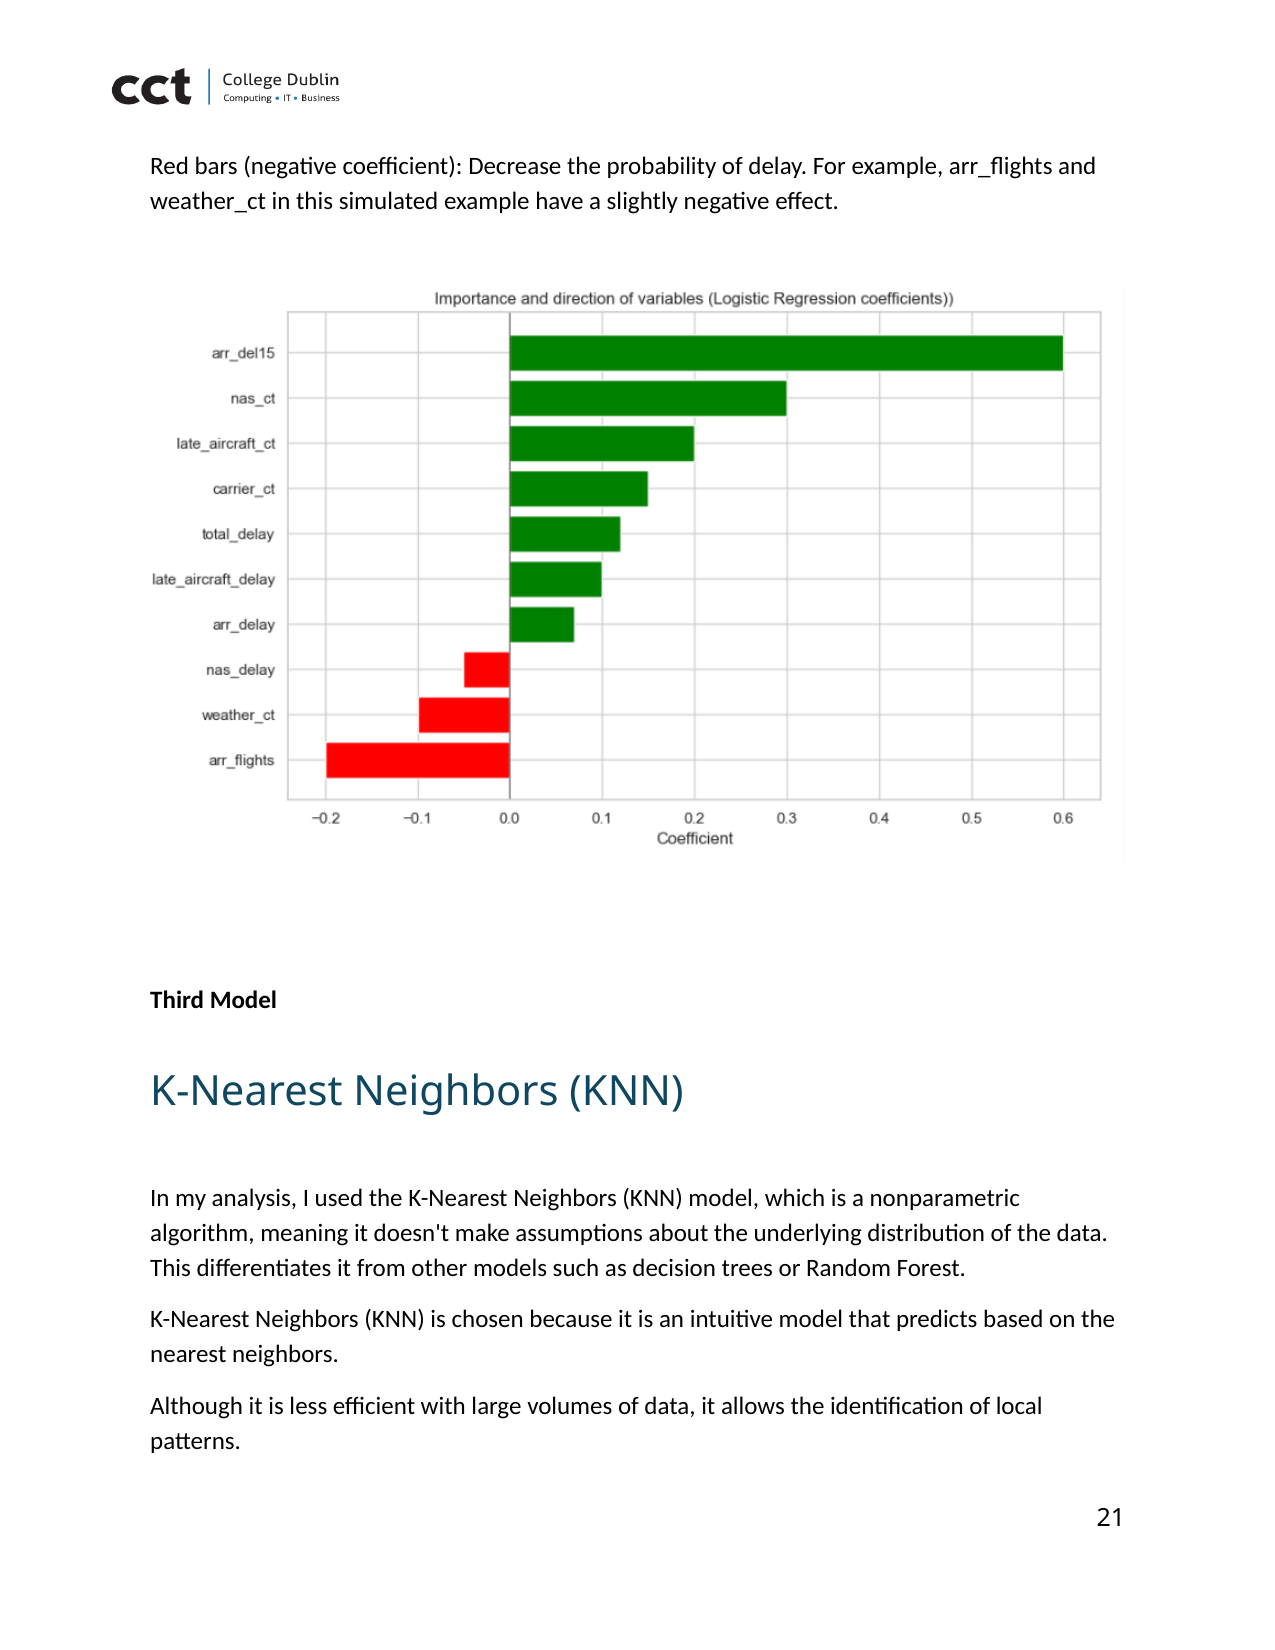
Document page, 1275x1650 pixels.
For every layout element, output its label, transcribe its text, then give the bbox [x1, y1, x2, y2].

text Red bars (negative coefficient): Decrease the probability of delay. For example, arr_flights and weather_ct in this simulated example have a slightly negative effect. [150, 150, 1125, 216]
subtitle K-Nearest Neighbors (KNN) [150, 1061, 1125, 1118]
text In my analysis, I used the K-Nearest Neighbors (KNN) model, which is a nonparametric algorithm, meaning it doesn't make assumptions about the underlying distribution of the data. This differentiates it from other models such as decision trees or Random Forest. [150, 1182, 1125, 1282]
text Third Model [150, 984, 1125, 1015]
text K-Nearest Neighbors (KNN) is chosen because it is an intuitive model that predicts based on the nearest neighbors. [150, 1303, 1125, 1369]
text Although it is less efficient with large volumes of data, it allows the identification of local patterns. [150, 1390, 1125, 1456]
